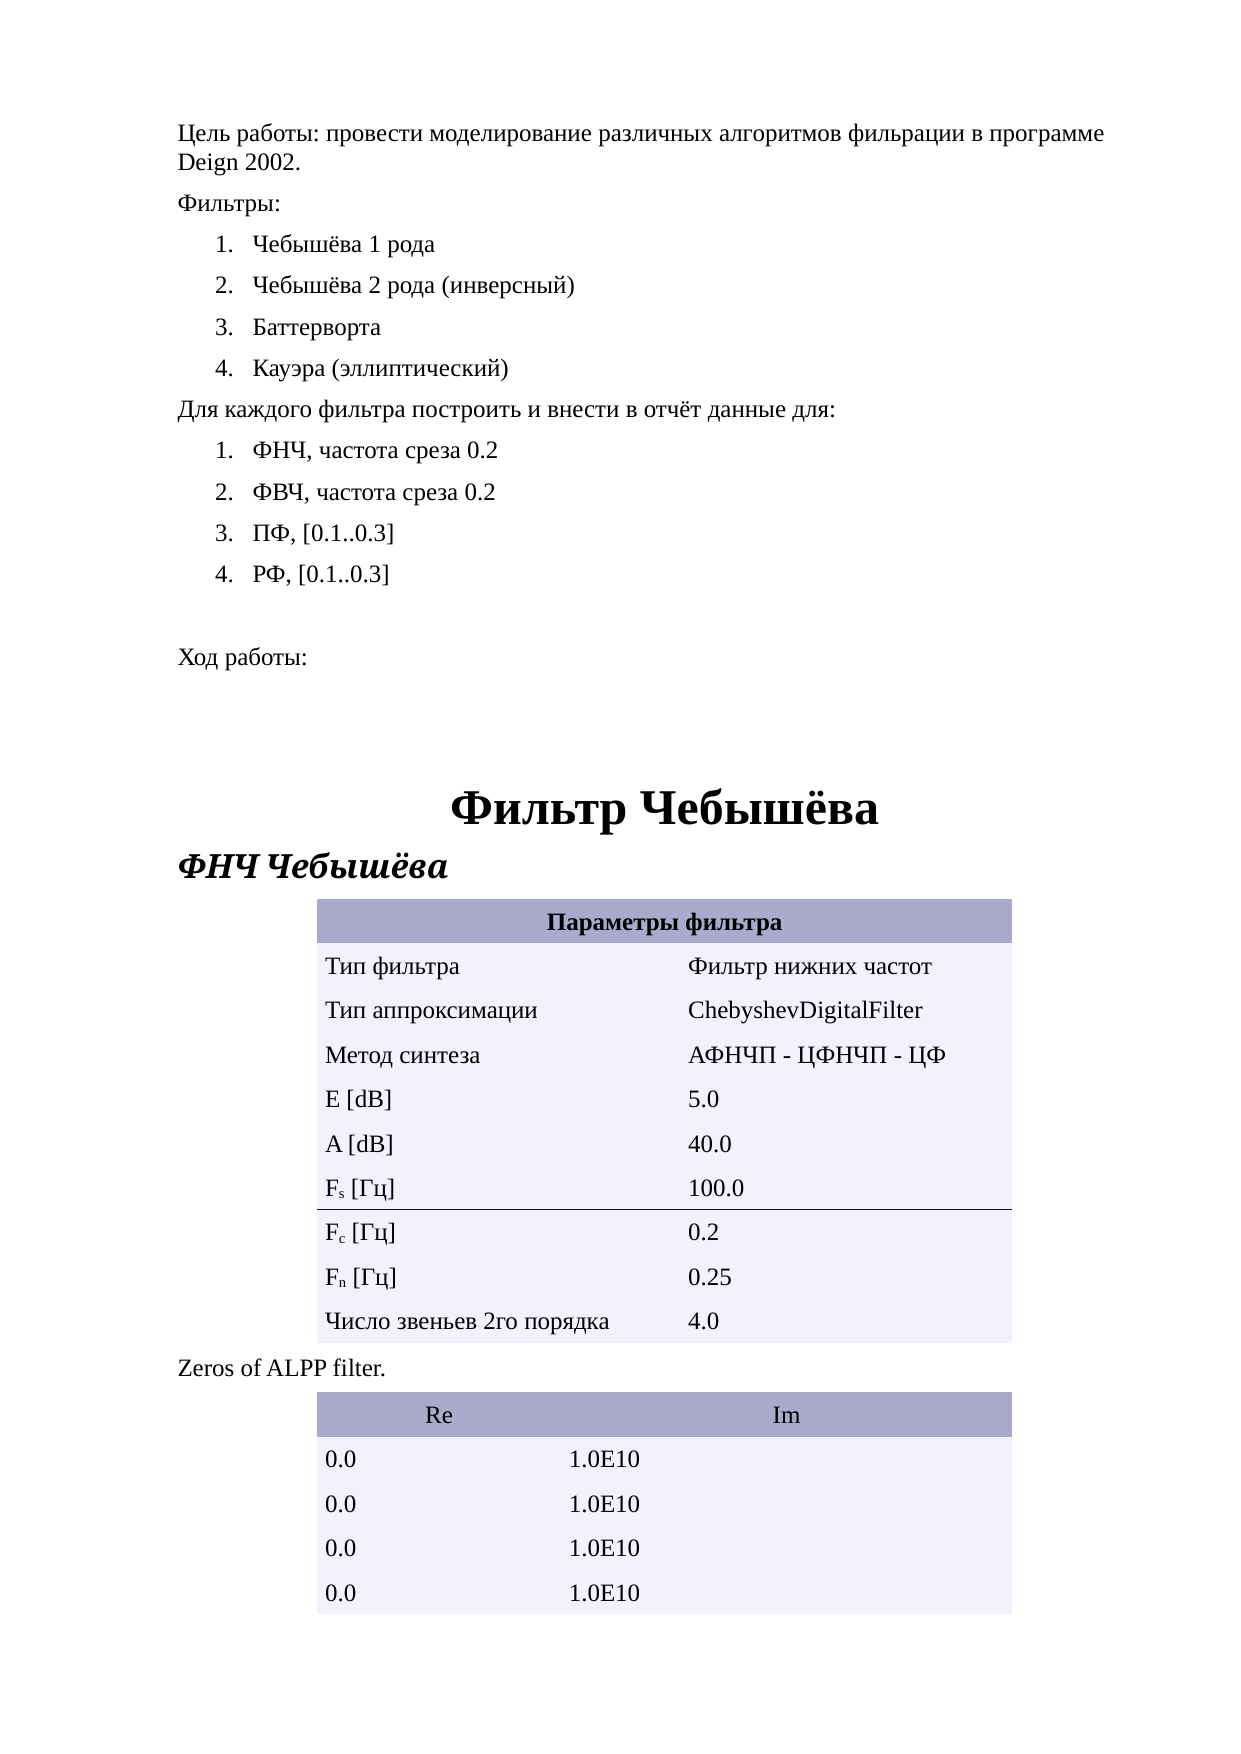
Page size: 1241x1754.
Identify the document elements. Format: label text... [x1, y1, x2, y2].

table_header Im [561, 1392, 1012, 1437]
subtitle Фильтр Чебышёва [177, 778, 1152, 836]
list ФНЧ, частота среза 0.2 [215, 436, 1152, 464]
table_cell АФНЧП - ЦФНЧП - ЦФ [680, 1032, 1012, 1076]
table_cell A [dB] [317, 1121, 680, 1165]
table_cell Fc [Гц] [317, 1210, 680, 1254]
table_cell 5.0 [680, 1076, 1012, 1121]
subtitle ФНЧ Чебышёва [177, 848, 1152, 886]
table_cell 0.0 [317, 1525, 561, 1570]
table_cell ChebyshevDigitalFilter [680, 988, 1012, 1032]
list РФ, [0.1..0.3] [215, 559, 1152, 588]
table_cell Fs [Гц] [317, 1165, 680, 1209]
table_cell 0.2 [680, 1210, 1012, 1254]
list ПФ, [0.1..0.3] [215, 518, 1152, 547]
list ФВЧ, частота среза 0.2 [215, 477, 1152, 506]
table_header Re [317, 1392, 561, 1437]
table_cell 1.0E10 [561, 1570, 1012, 1614]
text Цель работы: провести моделирование различных алгоритмов фильрации в программе Deign 2002. [177, 118, 1152, 176]
table_header Параметры фильтра [317, 899, 1012, 943]
table_cell Метод синтеза [317, 1032, 680, 1076]
table_cell 1.0E10 [561, 1525, 1012, 1570]
table_cell 40.0 [680, 1121, 1012, 1165]
text Фильтры: [177, 188, 1152, 217]
text Ход работы: [177, 642, 1152, 671]
table_cell Тип аппроксимации [317, 988, 680, 1032]
table_cell Число звеньев 2го порядка [317, 1298, 680, 1343]
table_cell Тип фильтра [317, 943, 680, 988]
table_cell Fn [Гц] [317, 1254, 680, 1298]
table_cell 100.0 [680, 1165, 1012, 1209]
table_cell 0.25 [680, 1254, 1012, 1298]
table_cell 1.0E10 [561, 1481, 1012, 1525]
list Чебышёва 1 рода [215, 229, 1152, 258]
table_cell 0.0 [317, 1481, 561, 1525]
table_cell 1.0E10 [561, 1437, 1012, 1481]
list Баттерворта [215, 312, 1152, 341]
table_cell 4.0 [680, 1298, 1012, 1343]
text Для каждого фильтра построить и внести в отчёт данные для: [177, 394, 1152, 423]
list Чебышёва 2 рода (инверсный) [215, 271, 1152, 299]
list Кауэра (эллиптический) [215, 353, 1152, 382]
table_cell 0.0 [317, 1437, 561, 1481]
text Zeros of ALPP filter. [177, 1353, 1152, 1382]
table_cell Фильтр нижних частот [680, 943, 1012, 988]
table_cell 0.0 [317, 1570, 561, 1614]
table_cell E [dB] [317, 1076, 680, 1121]
